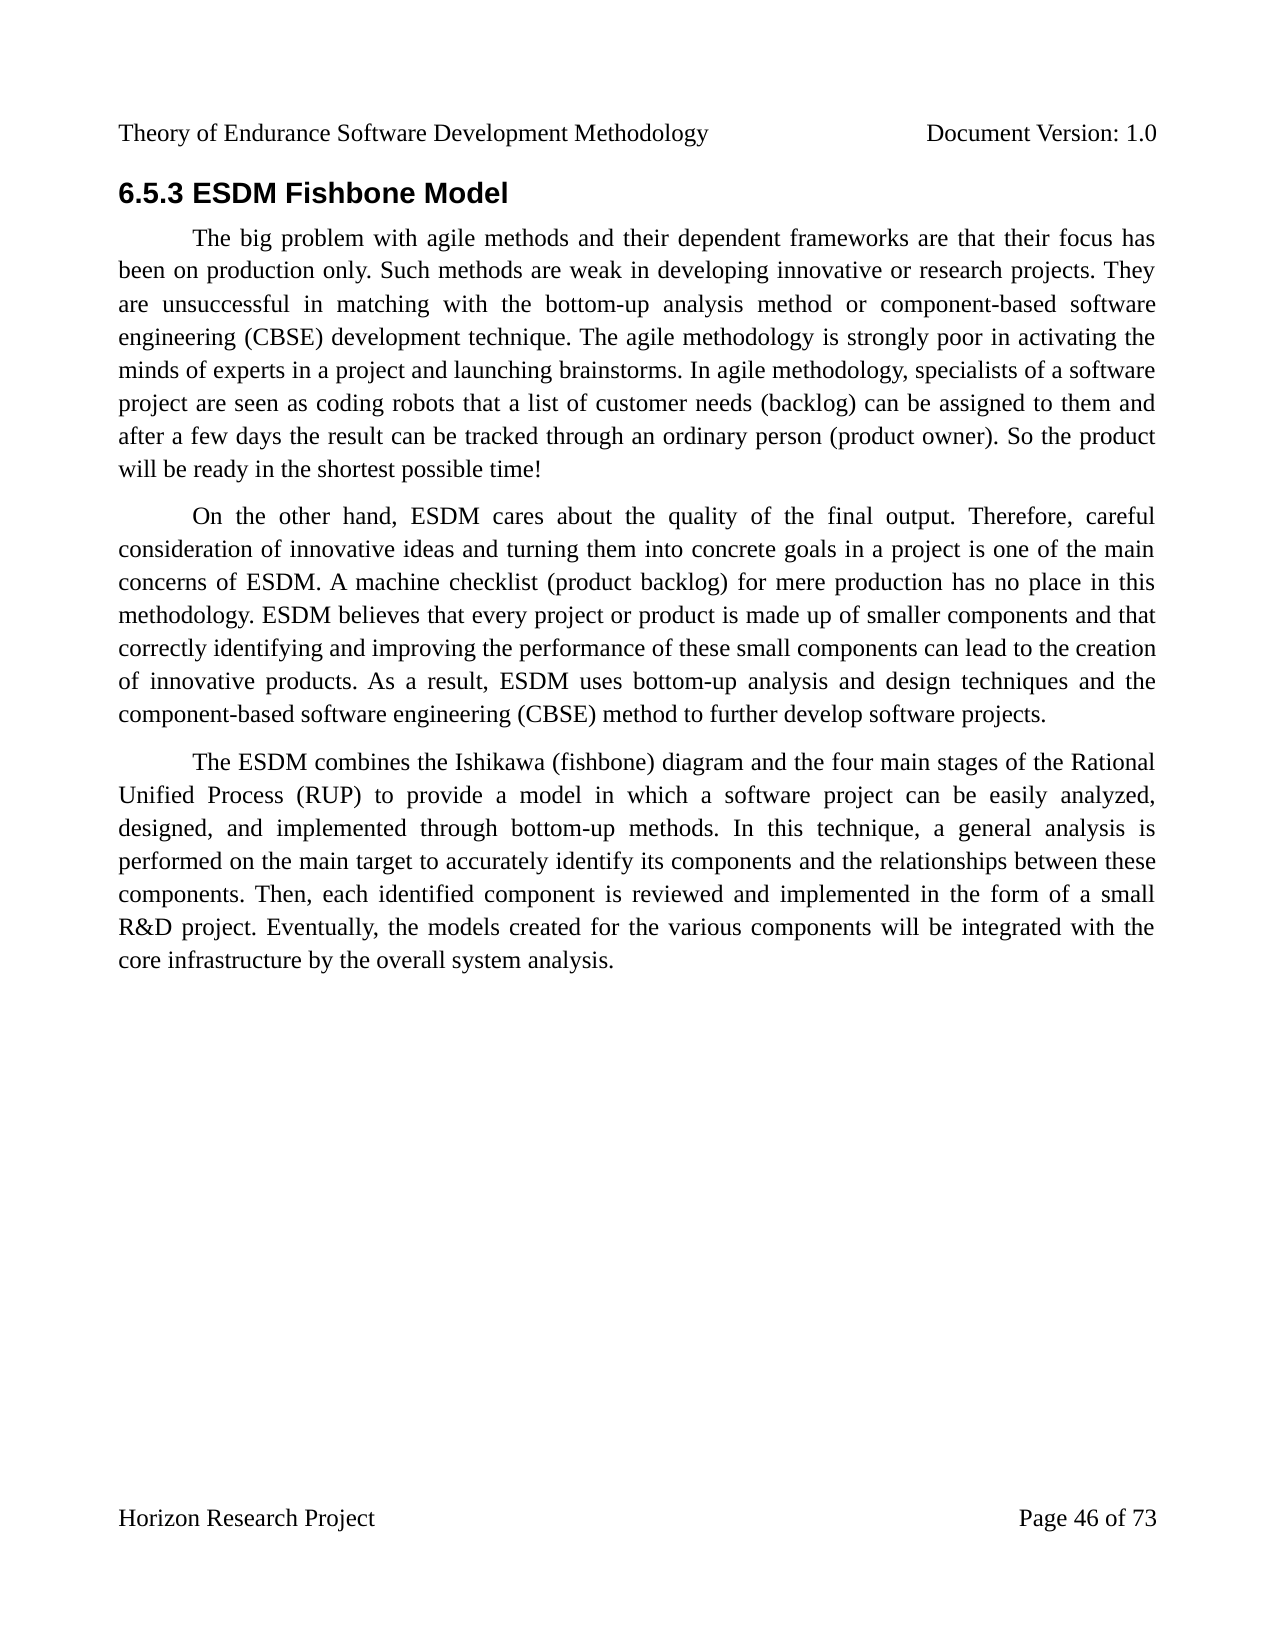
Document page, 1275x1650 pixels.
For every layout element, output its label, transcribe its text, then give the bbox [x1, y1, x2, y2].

text The ESDM combines the Ishikawa (fishbone) diagram and the four main stages of the Rational Unified Process (RUP) to provide a model in which a software project can be easily analyzed, designed, and implemented through bottom-up methods. In this technique, a general analysis is performed on the main target to accurately identify its components and the relationships between these components. Then, each identified component is reviewed and implemented in the form of a small R&D project. Eventually, the models created for the various components will be integrated with the core infrastructure by the overall system analysis. [118, 747, 1157, 974]
text On the other hand, ESDM cares about the quality of the final output. Therefore, careful consideration of innovative ideas and turning them into concrete goals in a project is one of the main concerns of ESDM. A machine checklist (product backlog) for mere production has no place in this methodology. ESDM believes that every project or product is made up of smaller components and that correctly identifying and improving the performance of these small components can lead to the creation of innovative products. As a result, ESDM uses bottom-up analysis and design techniques and the component-based software engineering (CBSE) method to further develop software projects. [118, 501, 1157, 728]
text The big problem with agile methods and their dependent frameworks are that their focus has been on production only. Such methods are weak in developing innovative or research projects. They are unsuccessful in matching with the bottom-up analysis method or component-based software engineering (CBSE) development technique. The agile methodology is strongly poor in activating the minds of experts in a project and launching brainstorms. In agile methodology, specialists of a software project are seen as coding robots that a list of customer needs (backlog) can be assigned to them and after a few days the result can be tracked through an ordinary person (product owner). So the product will be ready in the shortest possible time! [118, 223, 1157, 482]
subtitle ESDM Fishbone Model [118, 176, 1157, 210]
